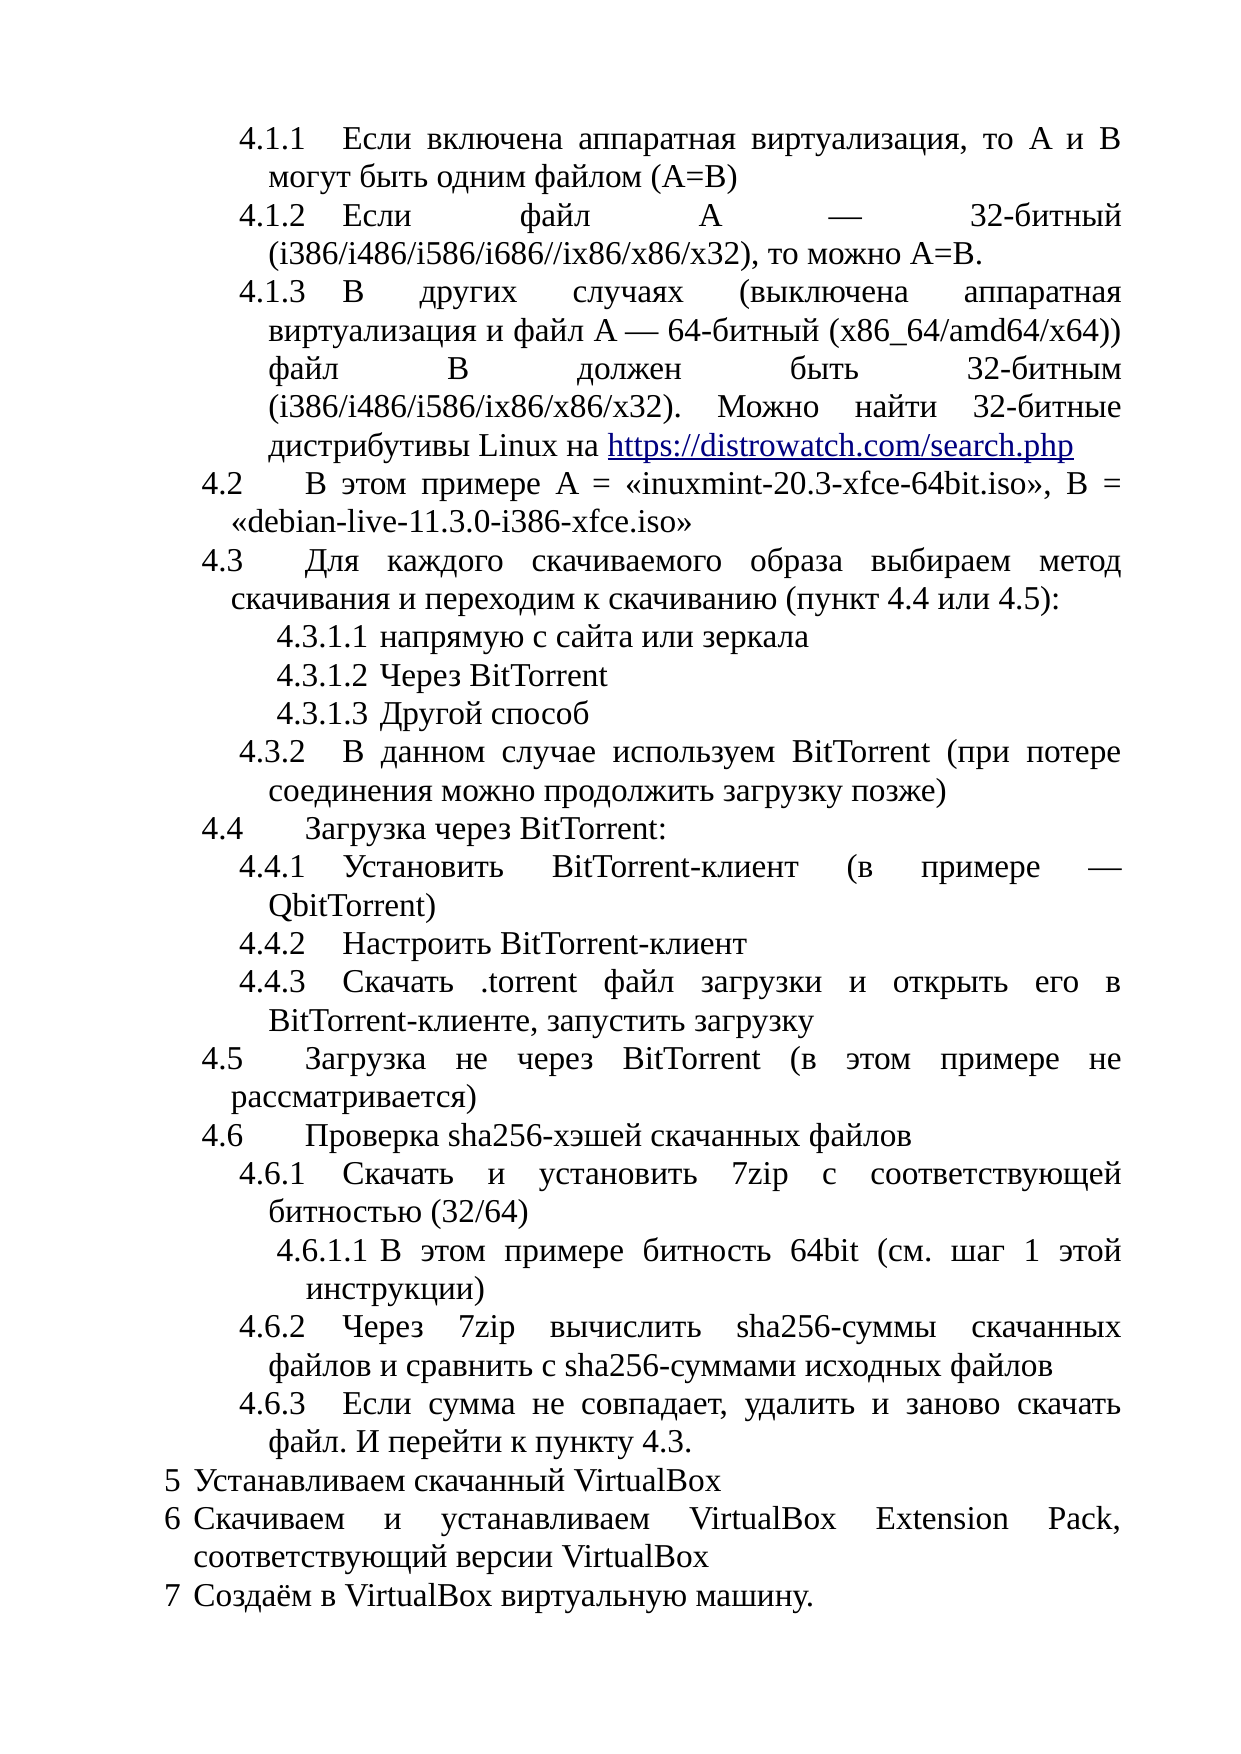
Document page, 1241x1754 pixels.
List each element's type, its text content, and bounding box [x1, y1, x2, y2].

list Через 7zip вычислить sha256-суммы скачанных файлов и сравнить с sha256-суммами исходных файлов [231, 1306, 1122, 1383]
list Скачиваем и устанавливаем VirtualBox Extension Pack, соответствующий версии VirtualBox [156, 1498, 1122, 1575]
list Загрузка через BitTorrent: [193, 808, 1122, 846]
list Если файл A — 32-битный (i386/i486/i586/i686//ix86/x86/x32), то можно A=B. [231, 195, 1122, 271]
list В других случаях (выключена аппаратная виртуализация и файл A — 64-битный (x86_64/amd64/x64)) файл B должен быть 32-битным (i386/i486/i586/ix86/x86/x32). Можно найти 32-битные дистрибутивы Linux на https://distrowatch.com/search.php [231, 271, 1122, 463]
list напрямую с сайта или зеркала [268, 616, 1122, 655]
list Создаём в VirtualBox виртуальную машину. [156, 1575, 1122, 1613]
list Установить BitTorrent-клиент (в примере — QbitTorrent) [231, 846, 1122, 923]
list Если включена аппаратная виртуализация, то A и B могут быть одним файлом (A=B) [231, 118, 1122, 195]
list В данном случае используем BitTorrent (при потере соединения можно продолжить загрузку позже) [231, 731, 1122, 808]
list Загрузка не через BitTorrent (в этом примере не рассматривается) [193, 1038, 1122, 1115]
list Если сумма не совпадает, удалить и заново скачать файл. И перейти к пункту 4.3. [231, 1383, 1122, 1460]
list В этом примере A = «inuxmint-20.3-xfce-64bit.iso», B = «debian-live-11.3.0-i386-xfce.iso» [193, 463, 1122, 540]
list Скачать и установить 7zip с соответствующей битностью (32/64) [231, 1153, 1122, 1230]
list Другой способ [268, 693, 1122, 731]
list Устанавливаем скачанный VirtualBox [156, 1460, 1122, 1498]
list Через BitTorrent [268, 655, 1122, 693]
list Проверка sha256-хэшей скачанных файлов [193, 1115, 1122, 1153]
list Скачать .torrent файл загрузки и открыть его в BitTorrent-клиенте, запустить загрузку [231, 961, 1122, 1038]
list Настроить BitTorrent-клиент [231, 923, 1122, 961]
list В этом примере битность 64bit (см. шаг 1 этой инструкции) [268, 1230, 1122, 1306]
list Для каждого скачиваемого образа выбираем метод скачивания и переходим к скачиванию (пункт 4.4 или 4.5): [193, 540, 1122, 616]
